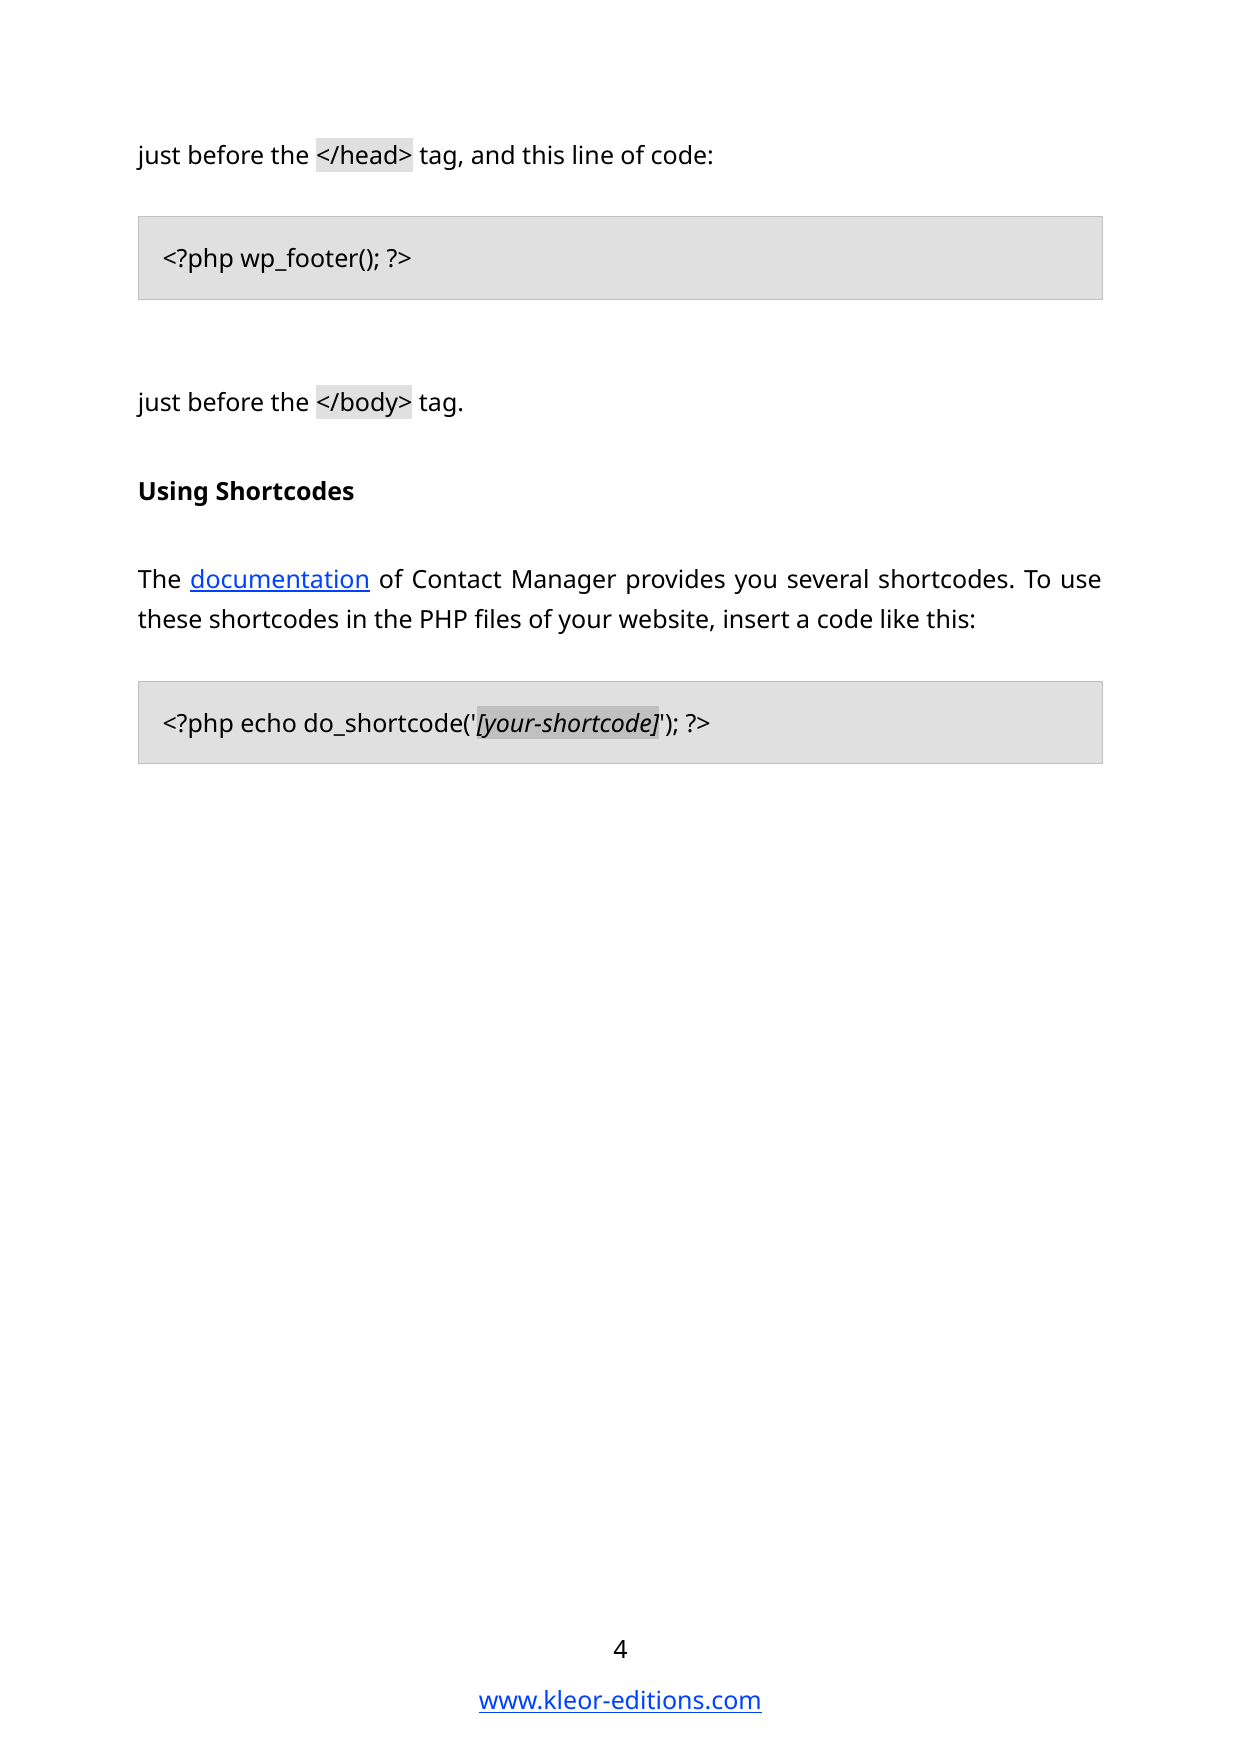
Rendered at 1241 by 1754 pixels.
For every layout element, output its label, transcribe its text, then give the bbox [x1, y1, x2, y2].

text just before the </body> tag. [412, 385, 1103, 419]
text just before the </body> tag. [138, 385, 316, 419]
text just before the </head> tag, and this line of code: [413, 138, 1103, 172]
text The documentation of Contact Manager provides you several shortcodes. To use these shortcodes in the PHP files of your website, insert a code like this: [138, 561, 1103, 636]
text <?php echo do_shortcode('[your-shortcode]'); ?> [139, 682, 1102, 763]
subtitle Using Shortcodes [138, 473, 1103, 507]
text <?php wp_footer(); ?> [139, 217, 1102, 299]
text just before the </head> tag, and this line of code: [138, 138, 316, 172]
